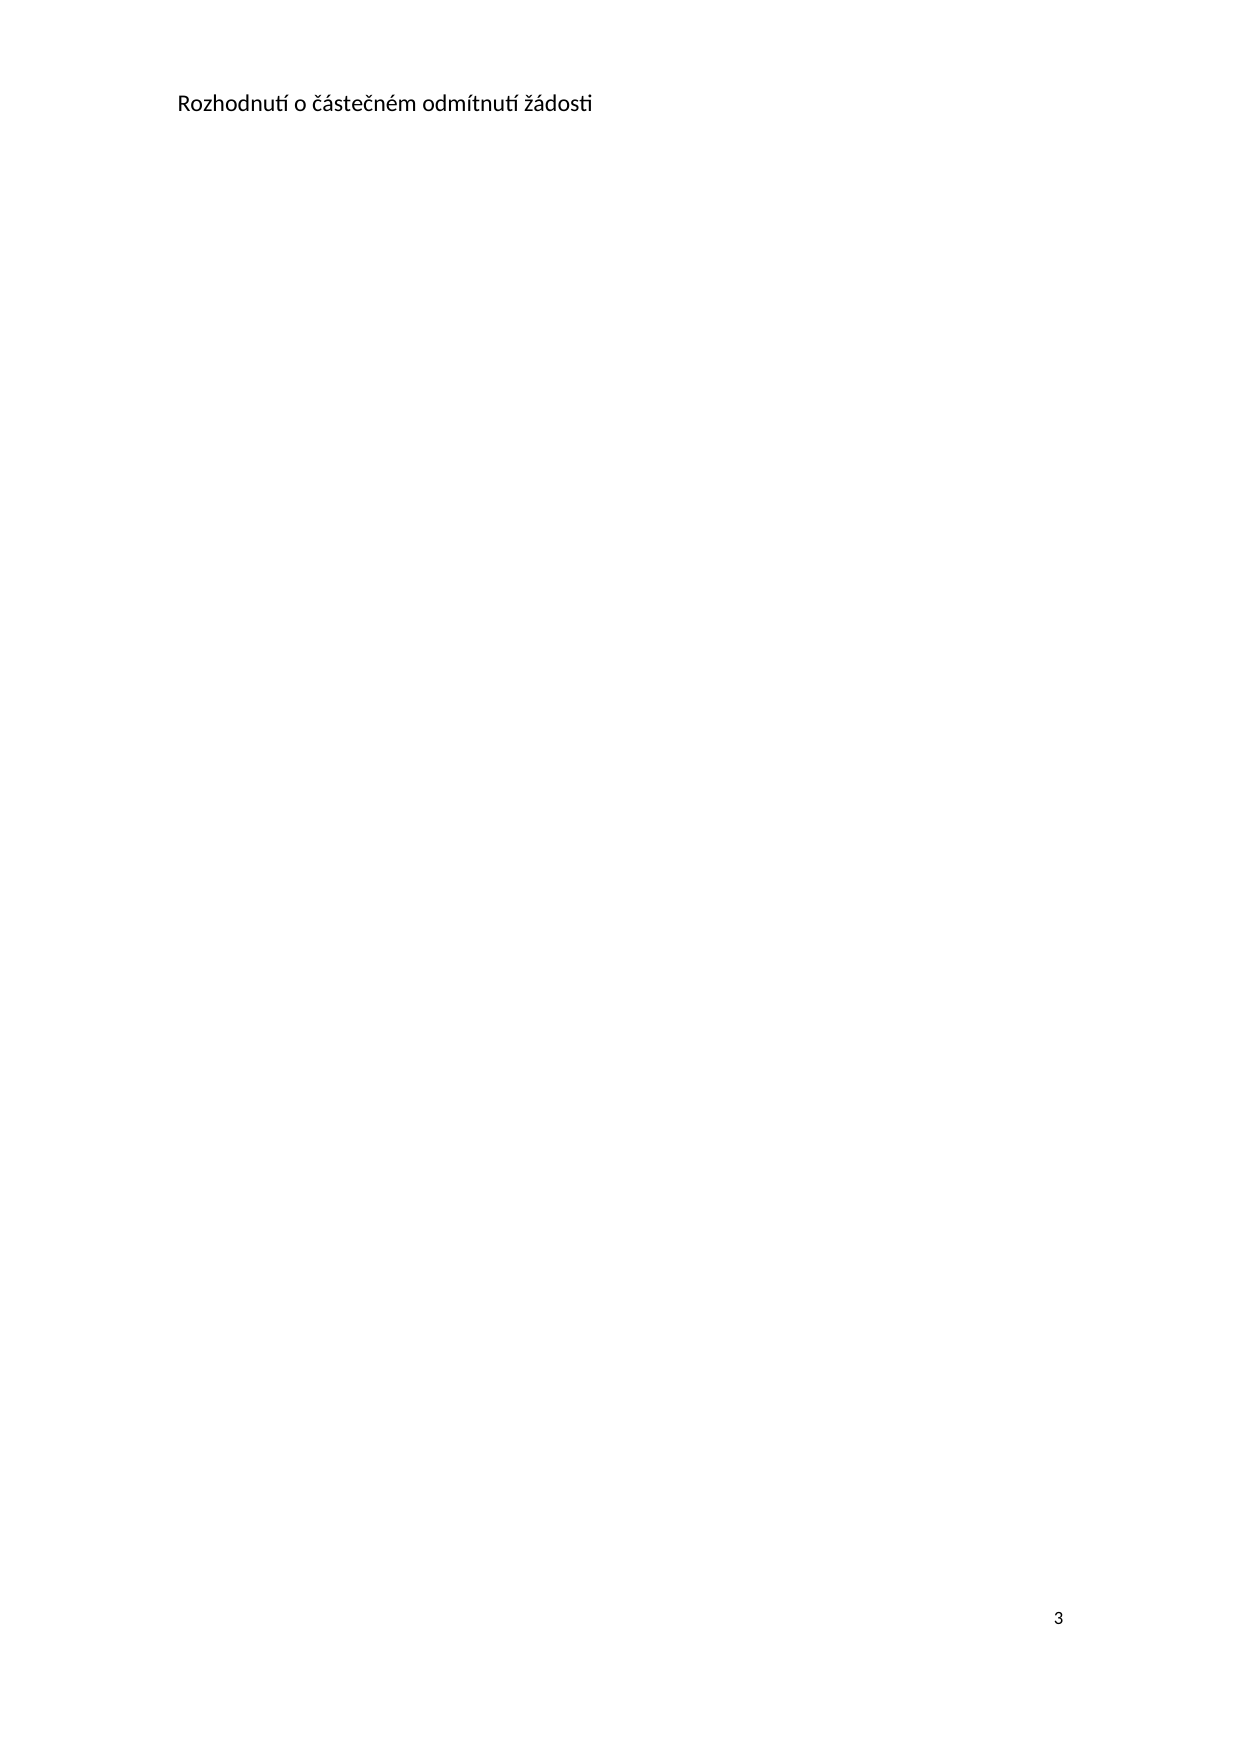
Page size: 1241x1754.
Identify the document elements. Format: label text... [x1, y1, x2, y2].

text Rozhodnutí o částečném odmítnutí žádosti [177, 88, 1063, 118]
